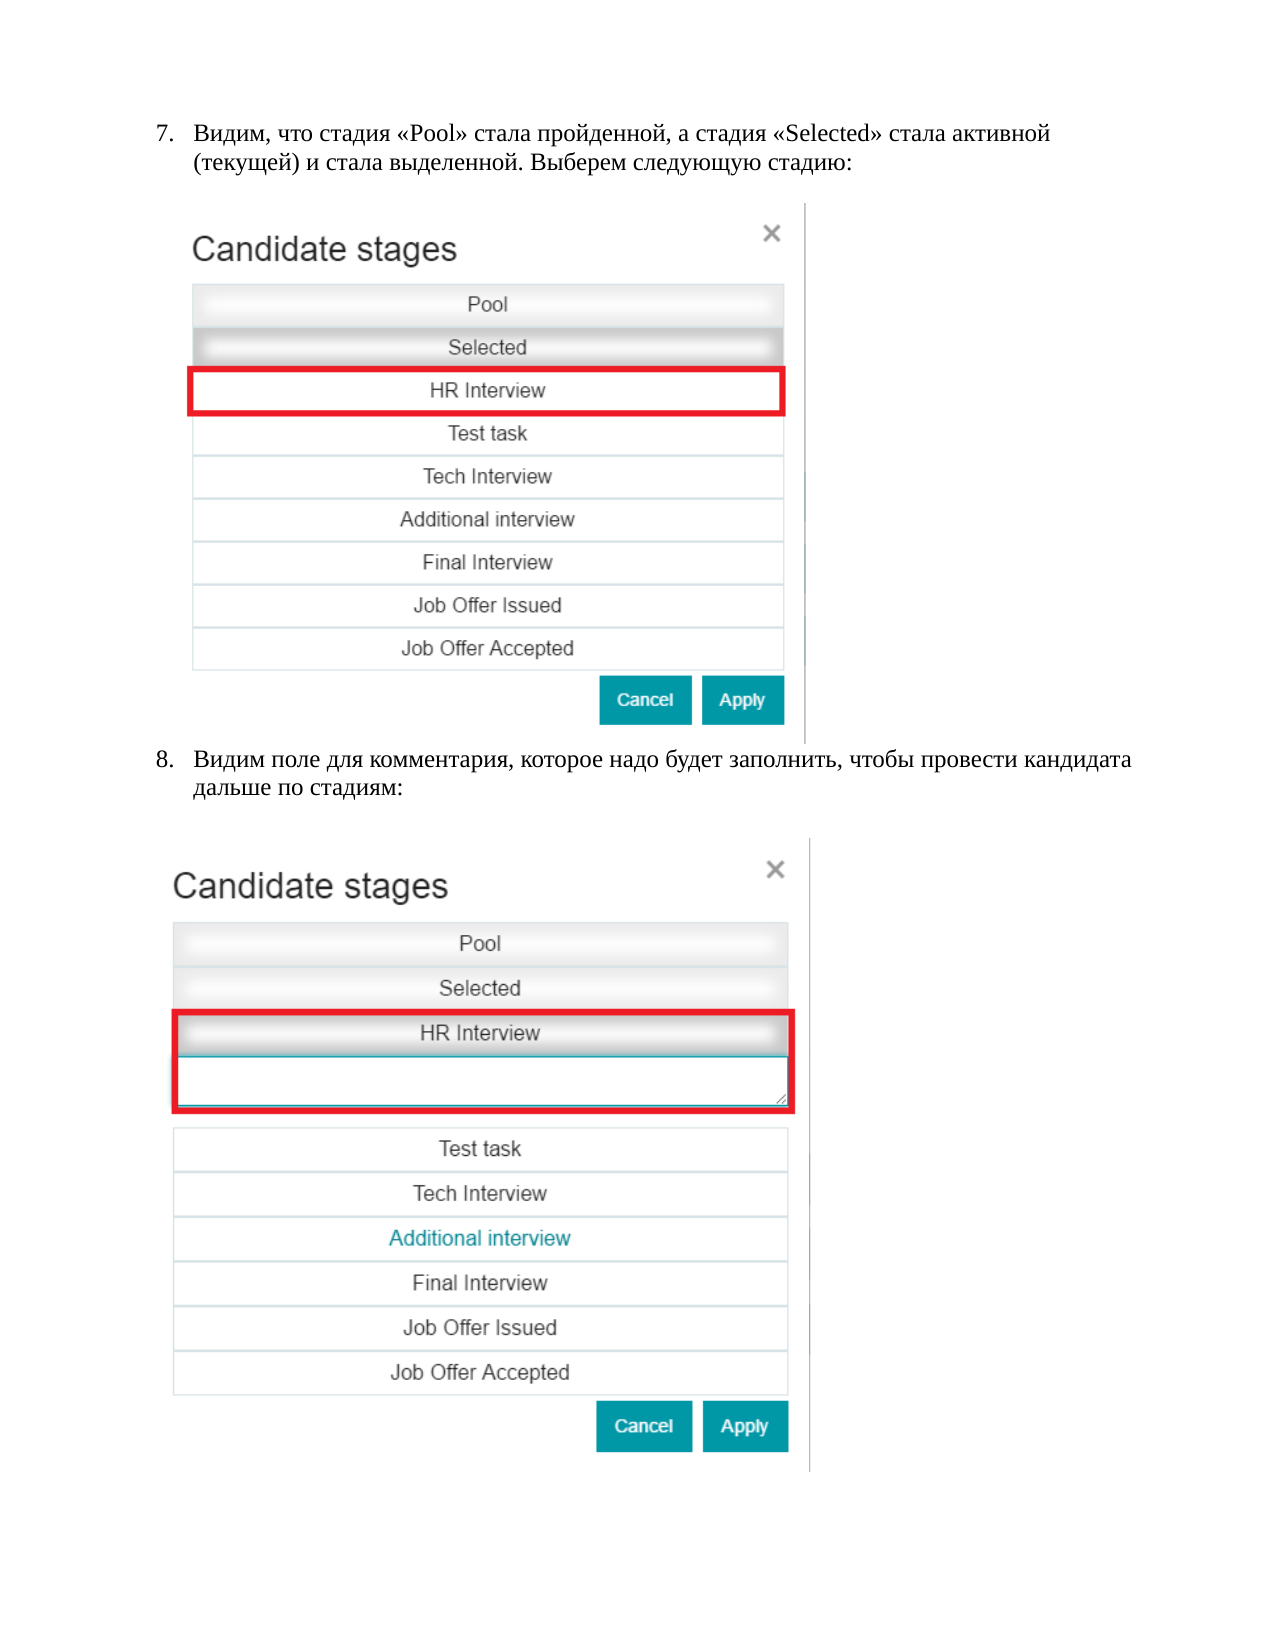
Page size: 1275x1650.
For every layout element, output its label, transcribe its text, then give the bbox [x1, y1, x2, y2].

picture [172, 203, 806, 744]
picture [152, 838, 811, 1472]
list Видим, что стадия «Pool» стала пройденной, а стадия «Selected» стала активной (текущей) и стала выделенной. Выберем следующую стадию: [156, 118, 1157, 176]
list Видим поле для комментария, которое надо будет заполнить, чтобы провести кандидата дальше по стадиям: [156, 176, 1157, 801]
